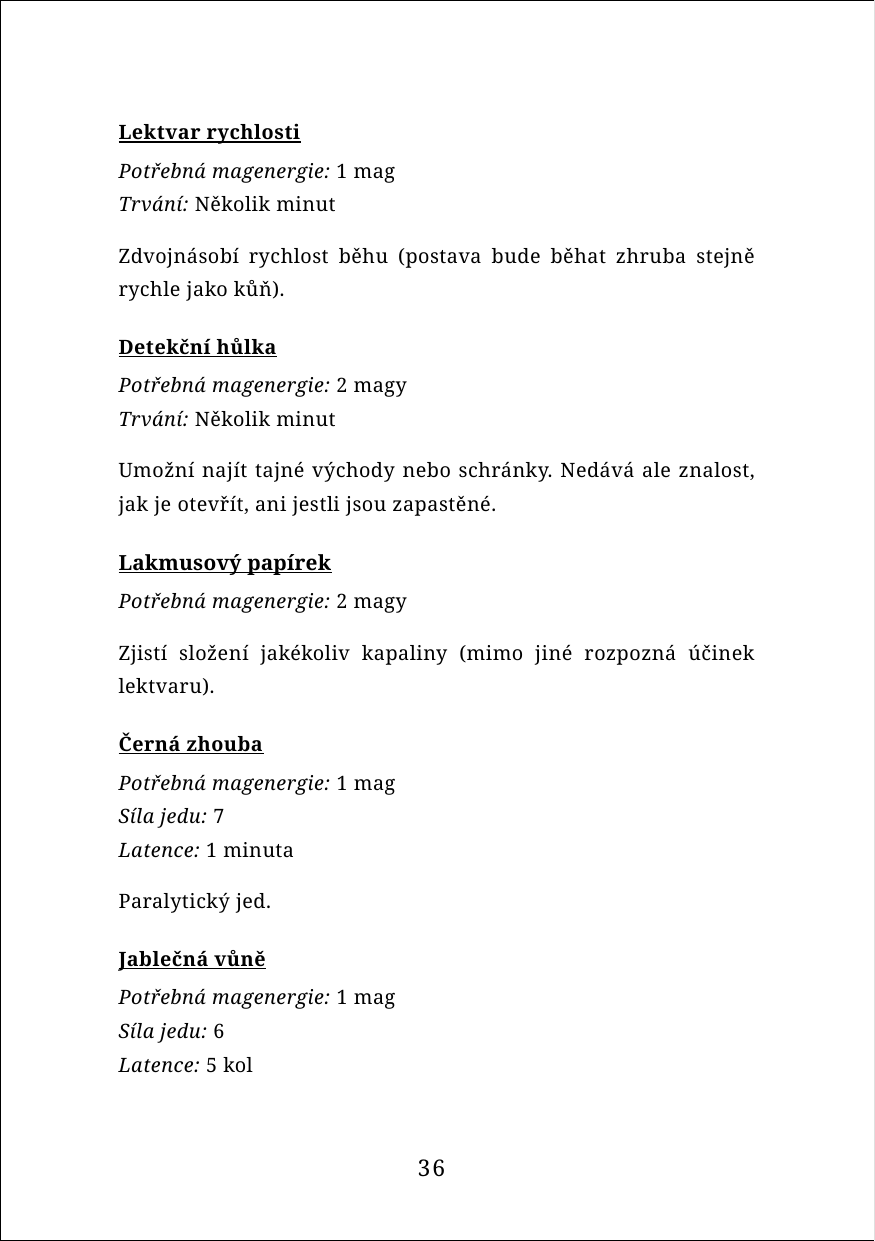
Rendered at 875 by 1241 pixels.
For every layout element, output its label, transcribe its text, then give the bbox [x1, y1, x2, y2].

text Potřebná magenergie: 1 mag Síla jedu: 6 Latence: 5 kol [118, 983, 756, 1078]
subtitle Lektvar rychlosti [118, 118, 756, 145]
text Potřebná magenergie: 2 magy [118, 588, 756, 615]
text Potřebná magenergie: 2 magy Trvání: Několik minut [118, 372, 756, 432]
subtitle Detekční hůlka [118, 333, 756, 360]
text Zjistí složení jakékoliv kapaliny (mimo jiné rozpozná účinek lektvaru). [118, 639, 756, 700]
text Umožní najít tajné východy nebo schránky. Nedává ale znalost, jak je otevřít, ani jestli jsou zapastěné. [118, 457, 756, 517]
subtitle Černá zhouba [118, 730, 756, 757]
text Potřebná magenergie: 1 mag Síla jedu: 7 Latence: 1 minuta [118, 769, 756, 863]
subtitle Jablečná vůně [118, 945, 756, 972]
subtitle Lakmusový papírek [118, 548, 756, 576]
text Potřebná magenergie: 1 mag Trvání: Několik minut [118, 157, 756, 218]
text Zdvojnásobí rychlost běhu (postava bude běhat zhruba stejně rychle jako kůň). [118, 242, 756, 303]
text Paralytický jed. [118, 887, 756, 914]
